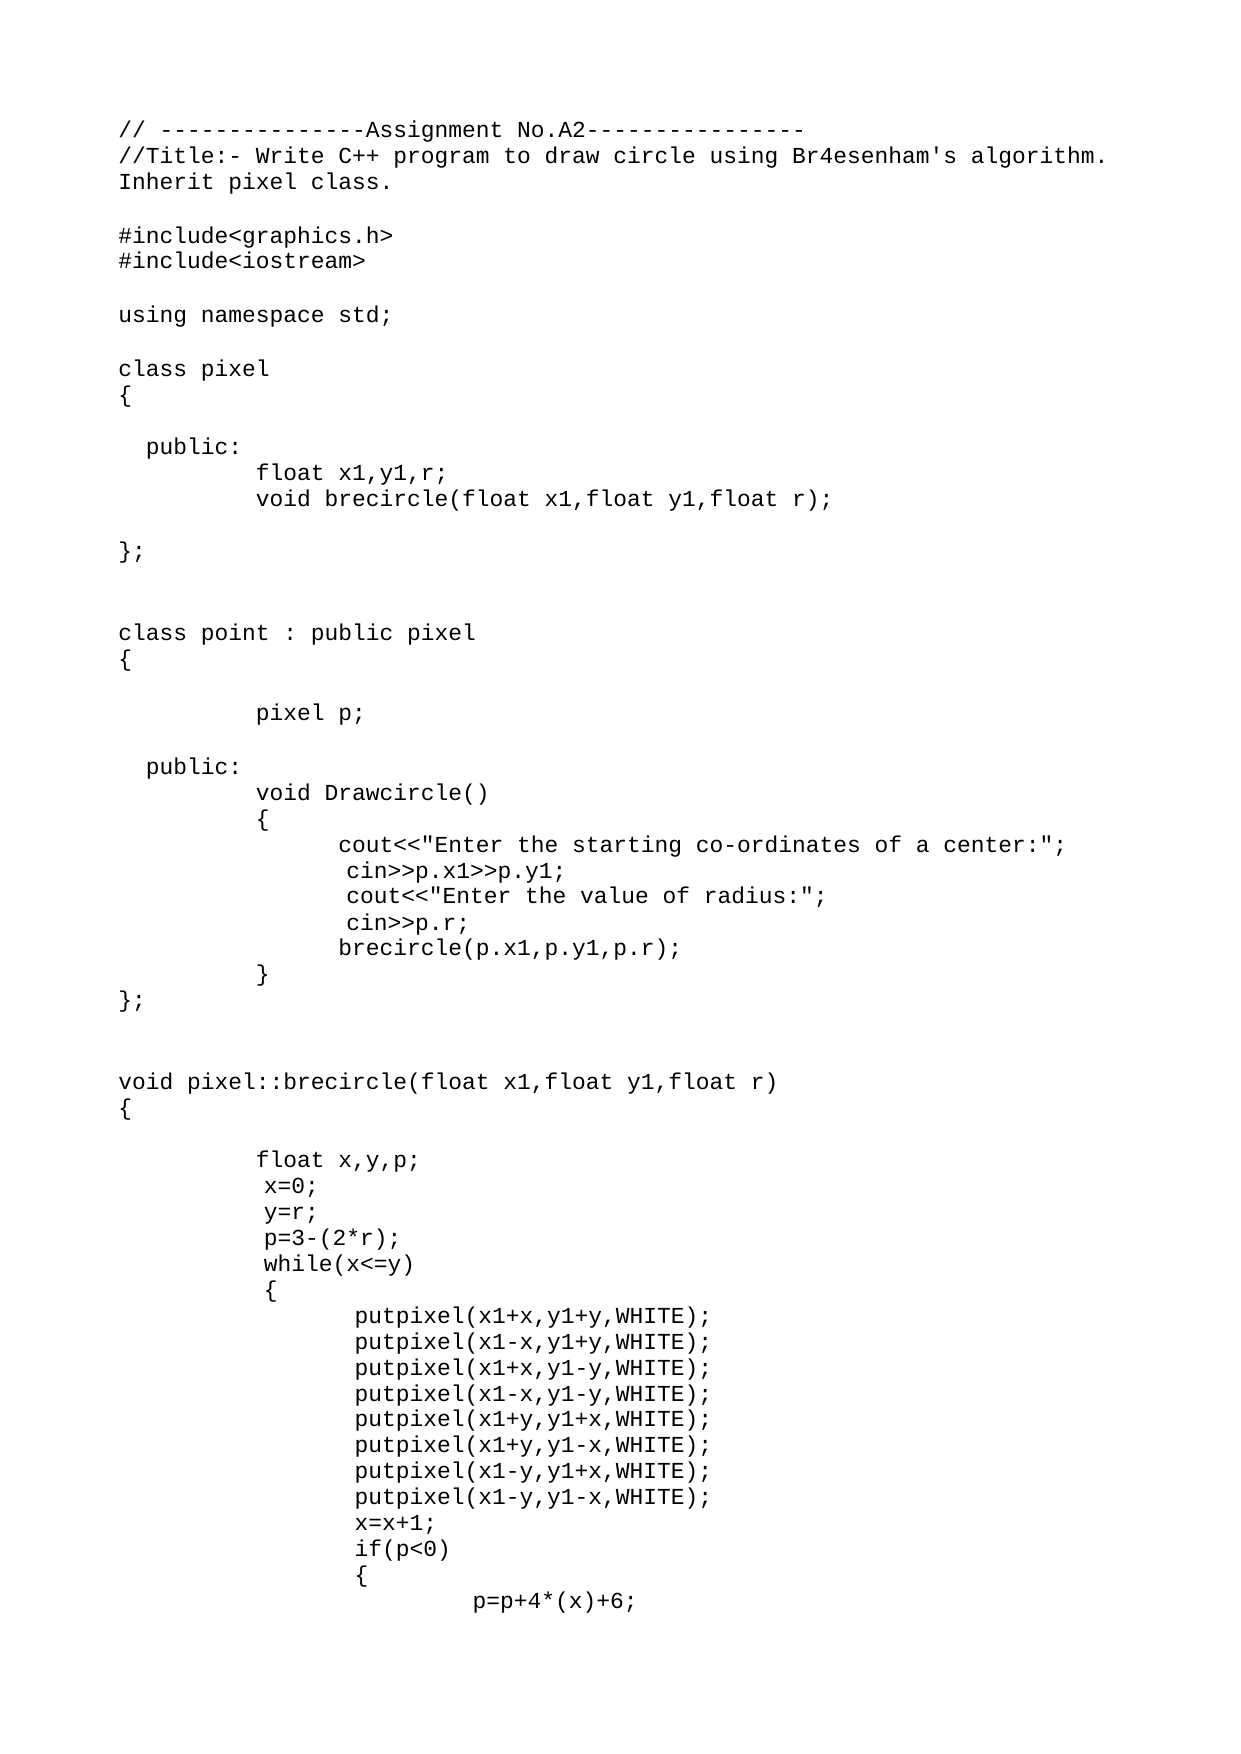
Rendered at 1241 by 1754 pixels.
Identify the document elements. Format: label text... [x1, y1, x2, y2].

text using namespace std; [118, 304, 1122, 330]
text x=0; [118, 1174, 1122, 1200]
text { [118, 384, 1122, 410]
text cout<<"Enter the starting co-ordinates of a center:"; [118, 833, 1122, 859]
text putpixel(x1-x,y1-y,WHITE); [118, 1382, 1122, 1408]
text // ---------------Assignment No.A2---------------- [118, 118, 1122, 144]
text #include<graphics.h> [118, 224, 1122, 250]
text float x1,y1,r; [118, 462, 1122, 487]
text p=3-(2*r); [118, 1226, 1122, 1252]
text while(x<=y) [118, 1252, 1122, 1278]
text void Drawcircle() [118, 781, 1122, 807]
text { [118, 807, 1122, 833]
text void brecircle(float x1,float y1,float r); [118, 487, 1122, 513]
text putpixel(x1+y,y1-x,WHITE); [118, 1434, 1122, 1460]
text putpixel(x1-x,y1+y,WHITE); [118, 1330, 1122, 1356]
text } [118, 963, 1122, 989]
text #include<iostream> [118, 250, 1122, 276]
text p=p+4*(x)+6; [118, 1589, 1122, 1615]
text x=x+1; [118, 1512, 1122, 1537]
text //Title:- Write C++ program to draw circle using Br4esenham's algorithm. Inherit pixel class. [118, 144, 1122, 196]
text pixel p; [118, 701, 1122, 727]
text cin>>p.x1>>p.y1; [118, 859, 1122, 885]
text }; [118, 539, 1122, 565]
text cout<<"Enter the value of radius:"; [118, 885, 1122, 911]
text class pixel [118, 358, 1122, 384]
text { [118, 1097, 1122, 1122]
text putpixel(x1-y,y1-x,WHITE); [118, 1486, 1122, 1512]
text y=r; [118, 1200, 1122, 1226]
text putpixel(x1-y,y1+x,WHITE); [118, 1460, 1122, 1486]
text putpixel(x1+y,y1+x,WHITE); [118, 1408, 1122, 1434]
text public: [118, 436, 1122, 462]
text class point : public pixel [118, 621, 1122, 647]
text if(p<0) [118, 1537, 1122, 1563]
text void pixel::brecircle(float x1,float y1,float r) [118, 1071, 1122, 1097]
text }; [118, 989, 1122, 1014]
text putpixel(x1+x,y1-y,WHITE); [118, 1356, 1122, 1382]
text cin>>p.r; [118, 911, 1122, 937]
text { [118, 647, 1122, 673]
text brecircle(p.x1,p.y1,p.r); [118, 937, 1122, 963]
text { [118, 1278, 1122, 1304]
text { [118, 1563, 1122, 1589]
text float x,y,p; [118, 1148, 1122, 1174]
text putpixel(x1+x,y1+y,WHITE); [118, 1304, 1122, 1330]
text public: [118, 755, 1122, 781]
